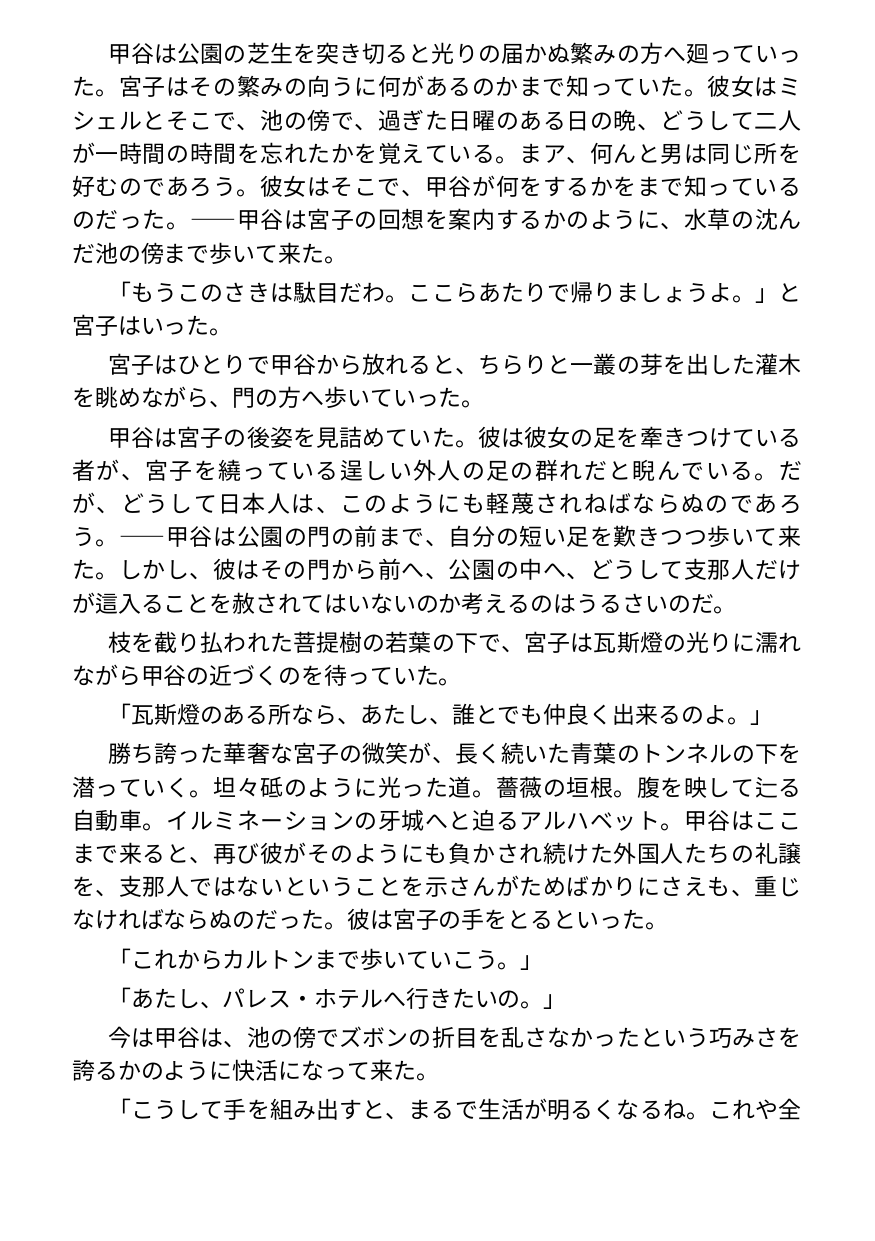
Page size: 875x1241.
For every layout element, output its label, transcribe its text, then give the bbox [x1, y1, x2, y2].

text 「瓦斯燈のある所なら、あたし、誰とでも仲良く出来るのよ。」 [72, 697, 802, 730]
text 枝を截り払われた菩提樹の若葉の下で、宮子は瓦斯燈の光りに濡れながら甲谷の近づくのを待っていた。 [72, 625, 802, 691]
text 「もうこのさきは駄目だわ。ここらあたりで帰りましょうよ。」と宮子はいった。 [72, 274, 802, 341]
text 「これからカルトンまで歩いていこう。」 [72, 942, 802, 975]
text 宮子はひとりで甲谷から放れると、ちらりと一叢の芽を出した灌木を眺めながら、門の方へ歩いていった。 [72, 347, 802, 413]
text 勝ち誇った華奢な宮子の微笑が、長く続いた青葉のトンネルの下を潜っていく。坦々砥のように光った道。薔薇の垣根。腹を映して辷る自動車。イルミネーションの牙城へと迫るアルハベット。甲谷はここまで来ると、再び彼がそのようにも負かされ続けた外国人たちの礼譲を、支那人ではないということを示さんがためばかりにさえも、重じなければならぬのだった。彼は宮子の手をとるといった。 [72, 736, 802, 936]
text 甲谷は公園の芝生を突き切ると光りの届かぬ繁みの方へ廻っていった。宮子はその繁みの向うに何があるのかまで知っていた。彼女はミシェルとそこで、池の傍で、過ぎた日曜のある日の晩、どうして二人が一時間の時間を忘れたかを覚えている。まア、何んと男は同じ所を好むのであろう。彼女はそこで、甲谷が何をするかをまで知っているのだった。――甲谷は宮子の回想を案内するかのように、水草の沈んだ池の傍まで歩いて来た。 [72, 36, 802, 269]
text 「こうして手を組み出すと、まるで生活が明るくなるね。これや全 [72, 1092, 802, 1126]
text 「あたし、パレス・ホテルへ行きたいの。」 [72, 981, 802, 1014]
text 今は甲谷は、池の傍でズボンの折目を乱さなかったという巧みさを誇るかのように快活になって来た。 [72, 1020, 802, 1086]
text 甲谷は宮子の後姿を見詰めていた。彼は彼女の足を牽きつけている者が、宮子を繞っている逞しい外人の足の群れだと睨んでいる。だが、どうして日本人は、このようにも軽蔑されねばならぬのであろう。――甲谷は公園の門の前まで、自分の短い足を歎きつつ歩いて来た。しかし、彼はその門から前へ、公園の中へ、どうして支那人だけが這入ることを赦されてはいないのか考えるのはうるさいのだ。 [72, 419, 802, 619]
